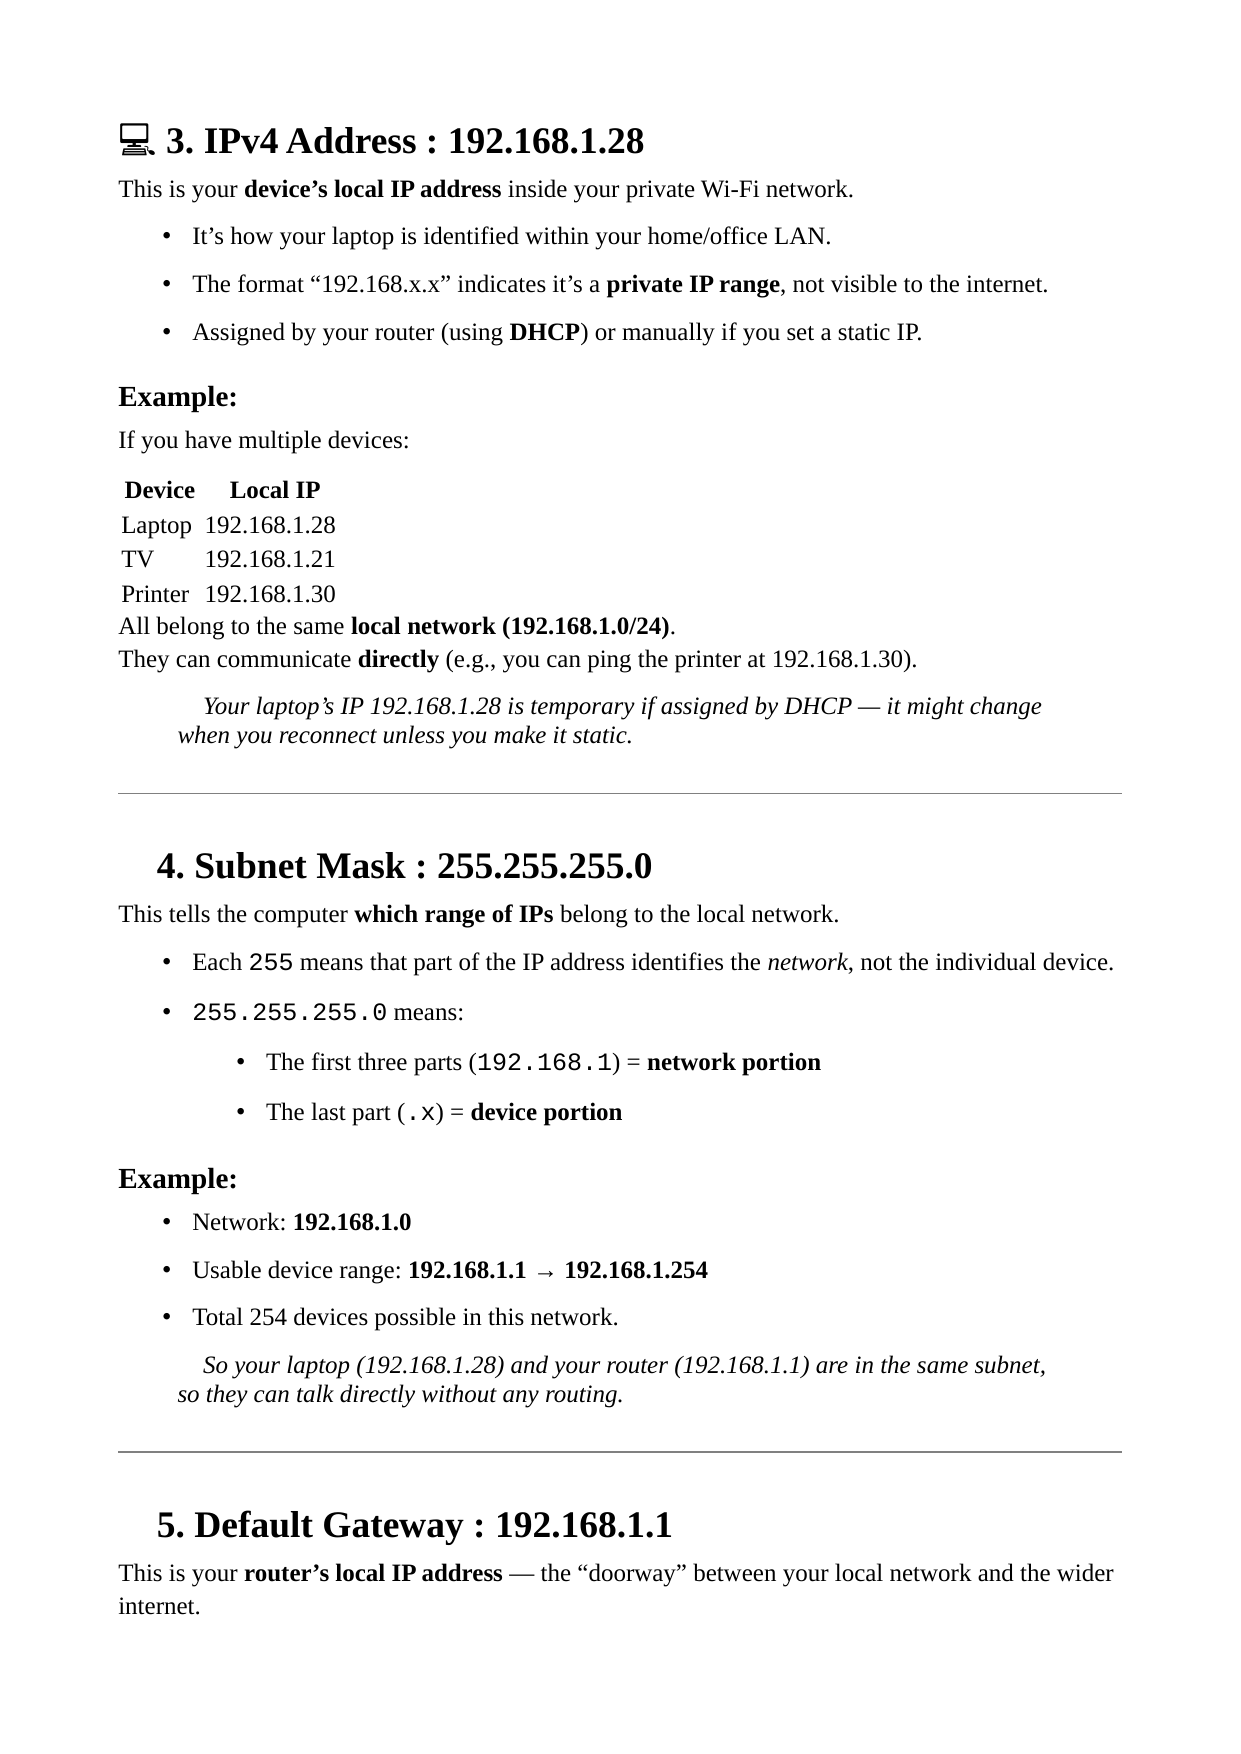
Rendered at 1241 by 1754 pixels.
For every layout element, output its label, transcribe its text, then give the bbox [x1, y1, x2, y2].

text 💡 So your laptop (192.168.1.28) and your router (192.168.1.1) are in the same subnet, so they can talk directly without any routing. [177, 1350, 1063, 1408]
list The first three parts (192.168.1) = network portion [236, 1047, 1122, 1077]
list 255.255.255.0 means: [162, 997, 1122, 1027]
list The last part (.x) = device portion [236, 1097, 1122, 1127]
subtitle Example: [118, 1161, 1122, 1195]
subtitle 💻 3. IPv4 Address : 192.168.1.28 [118, 118, 1122, 161]
table_header Device [118, 473, 201, 507]
table_cell Printer [118, 576, 201, 611]
list Usable device range: 192.168.1.1 → 192.168.1.254 [162, 1255, 1122, 1284]
table_cell 192.168.1.28 [201, 507, 348, 542]
list Total 254 devices possible in this network. [162, 1302, 1122, 1331]
table_header Local IP [201, 473, 348, 507]
text This is your device’s local IP address inside your private Wi-Fi network. [118, 174, 1122, 202]
table_cell Laptop [118, 507, 201, 542]
list Each 255 means that part of the IP address identifies the network, not the individual device. [162, 947, 1122, 977]
subtitle 🚪 5. Default Gateway : 192.168.1.1 [118, 1502, 1122, 1545]
text This tells the computer which range of IPs belong to the local network. [118, 899, 1122, 928]
list It’s how your laptop is identified within your home/office LAN. [162, 221, 1122, 250]
list Assigned by your router (using DHCP) or manually if you set a static IP. [162, 317, 1122, 345]
table_cell 192.168.1.21 [201, 542, 348, 576]
table_cell TV [118, 542, 201, 576]
subtitle Example: [118, 379, 1122, 412]
list The format “192.168.x.x” indicates it’s a private IP range, not visible to the internet. [162, 269, 1122, 298]
table_cell 192.168.1.30 [201, 576, 348, 611]
text If you have multiple devices: [118, 425, 1122, 453]
text This is your router’s local IP address — the “doorway” between your local network and the wider internet. [118, 1558, 1122, 1619]
text All belong to the same local network (192.168.1.0/24). They can communicate directly (e.g., you can ping the printer at 192.168.1.30). [118, 611, 1122, 672]
text 💡 Your laptop’s IP 192.168.1.28 is temporary if assigned by DHCP — it might change when you reconnect unless you make it static. [177, 691, 1063, 749]
list Network: 192.168.1.0 [162, 1207, 1122, 1236]
subtitle 🧮 4. Subnet Mask : 255.255.255.0 [118, 843, 1122, 887]
